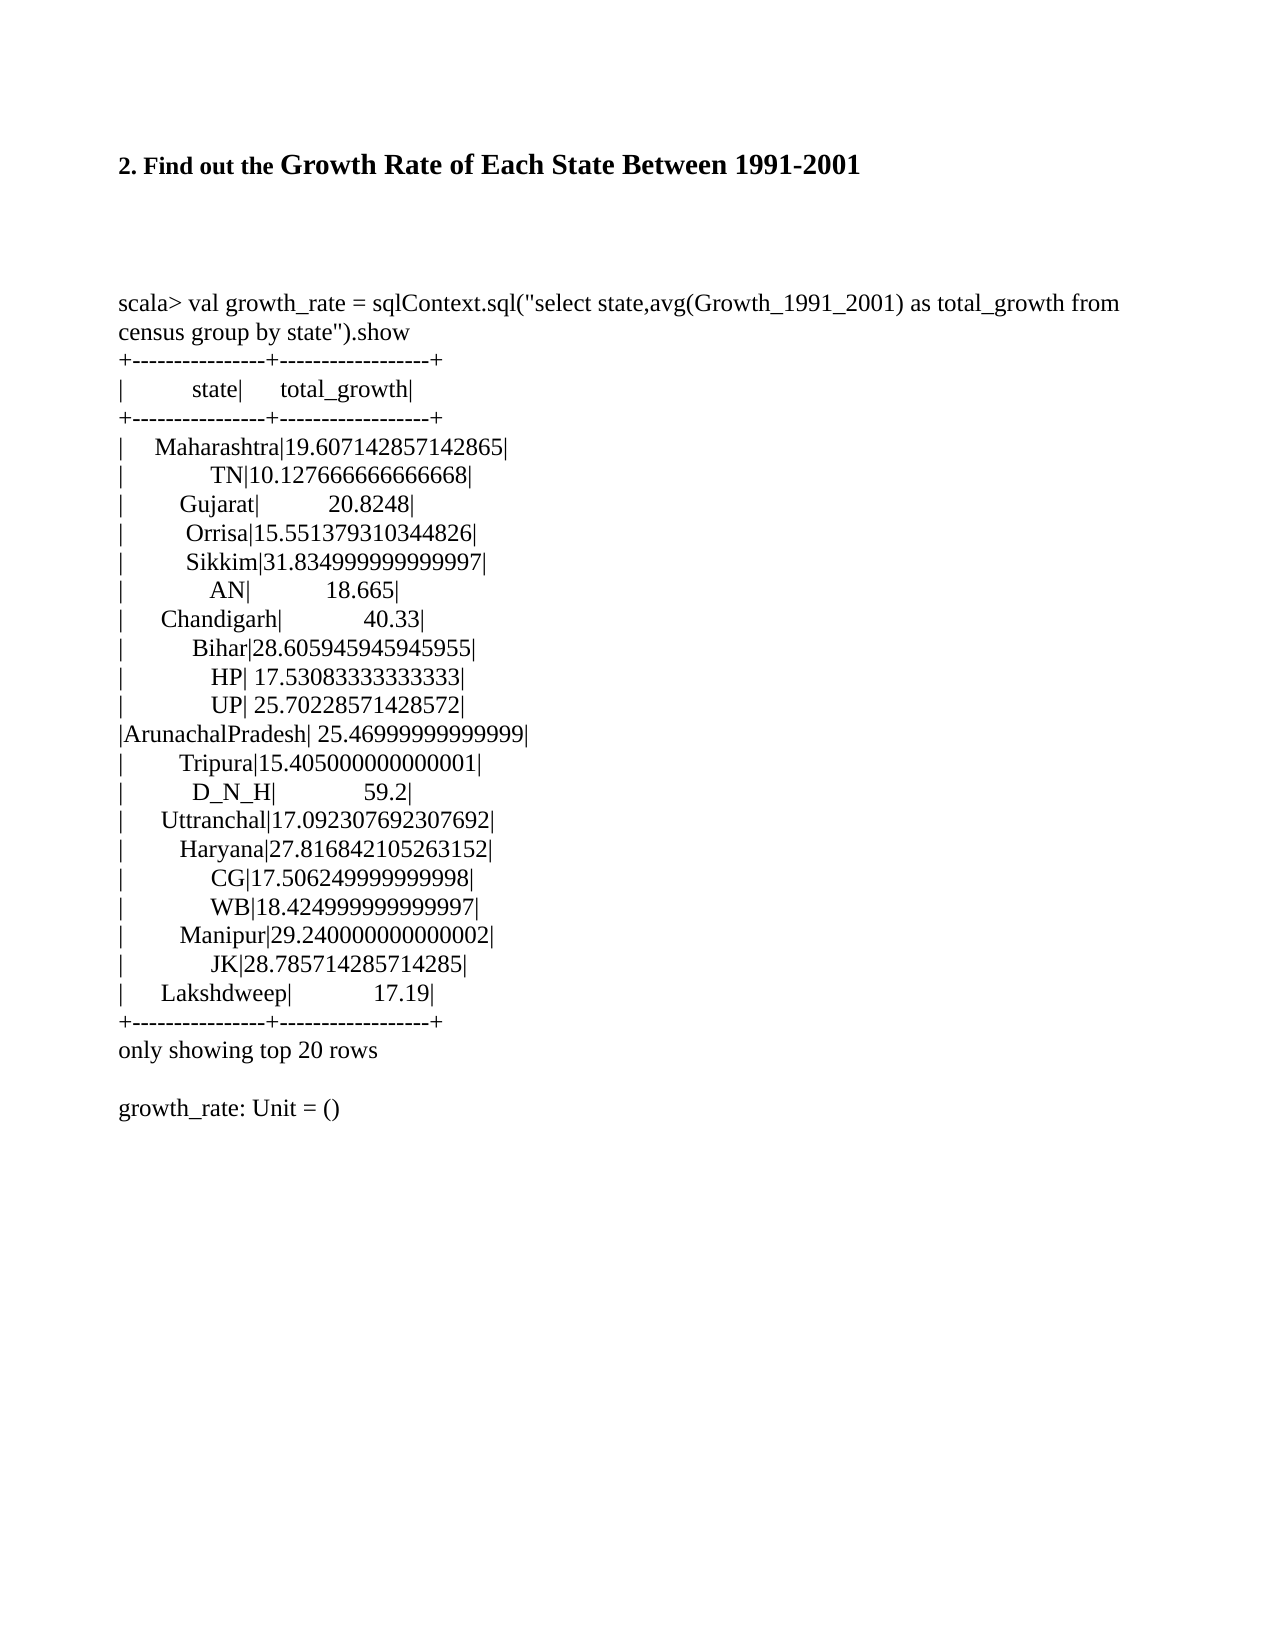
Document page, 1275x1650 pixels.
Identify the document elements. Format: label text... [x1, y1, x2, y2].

text 2. Find out the Growth Rate of Each State Between 1991-2001 [118, 147, 1157, 180]
text | Uttranchal|17.092307692307692| [118, 805, 1157, 834]
text only showing top 20 rows [118, 1035, 1157, 1064]
text +----------------+------------------+ [118, 1007, 1157, 1035]
text | D_N_H| 59.2| [118, 777, 1157, 805]
text | JK|28.785714285714285| [118, 949, 1157, 978]
text | Tripura|15.405000000000001| [118, 748, 1157, 777]
text | Bihar|28.605945945945955| [118, 633, 1157, 662]
text | AN| 18.665| [118, 575, 1157, 604]
text +----------------+------------------+ [118, 403, 1157, 432]
text | WB|18.424999999999997| [118, 892, 1157, 920]
text | Gujarat| 20.8248| [118, 489, 1157, 518]
text +----------------+------------------+ [118, 345, 1157, 374]
text | CG|17.506249999999998| [118, 863, 1157, 892]
text | Chandigarh| 40.33| [118, 604, 1157, 633]
text | Orrisa|15.551379310344826| [118, 518, 1157, 547]
text | Sikkim|31.834999999999997| [118, 547, 1157, 575]
text scala> val growth_rate = sqlContext.sql("select state,avg(Growth_1991_2001) as total_growth from census group by state").show [118, 288, 1157, 345]
text | TN|10.127666666666668| [118, 460, 1157, 489]
text | Haryana|27.816842105263152| [118, 834, 1157, 863]
text | HP| 17.53083333333333| [118, 662, 1157, 690]
text |ArunachalPradesh| 25.46999999999999| [118, 719, 1157, 748]
text | Manipur|29.240000000000002| [118, 920, 1157, 949]
text | UP| 25.70228571428572| [118, 690, 1157, 719]
text | Maharashtra|19.607142857142865| [118, 432, 1157, 460]
text | state| total_growth| [118, 374, 1157, 403]
text growth_rate: Unit = () [118, 1093, 1157, 1122]
text | Lakshdweep| 17.19| [118, 978, 1157, 1007]
